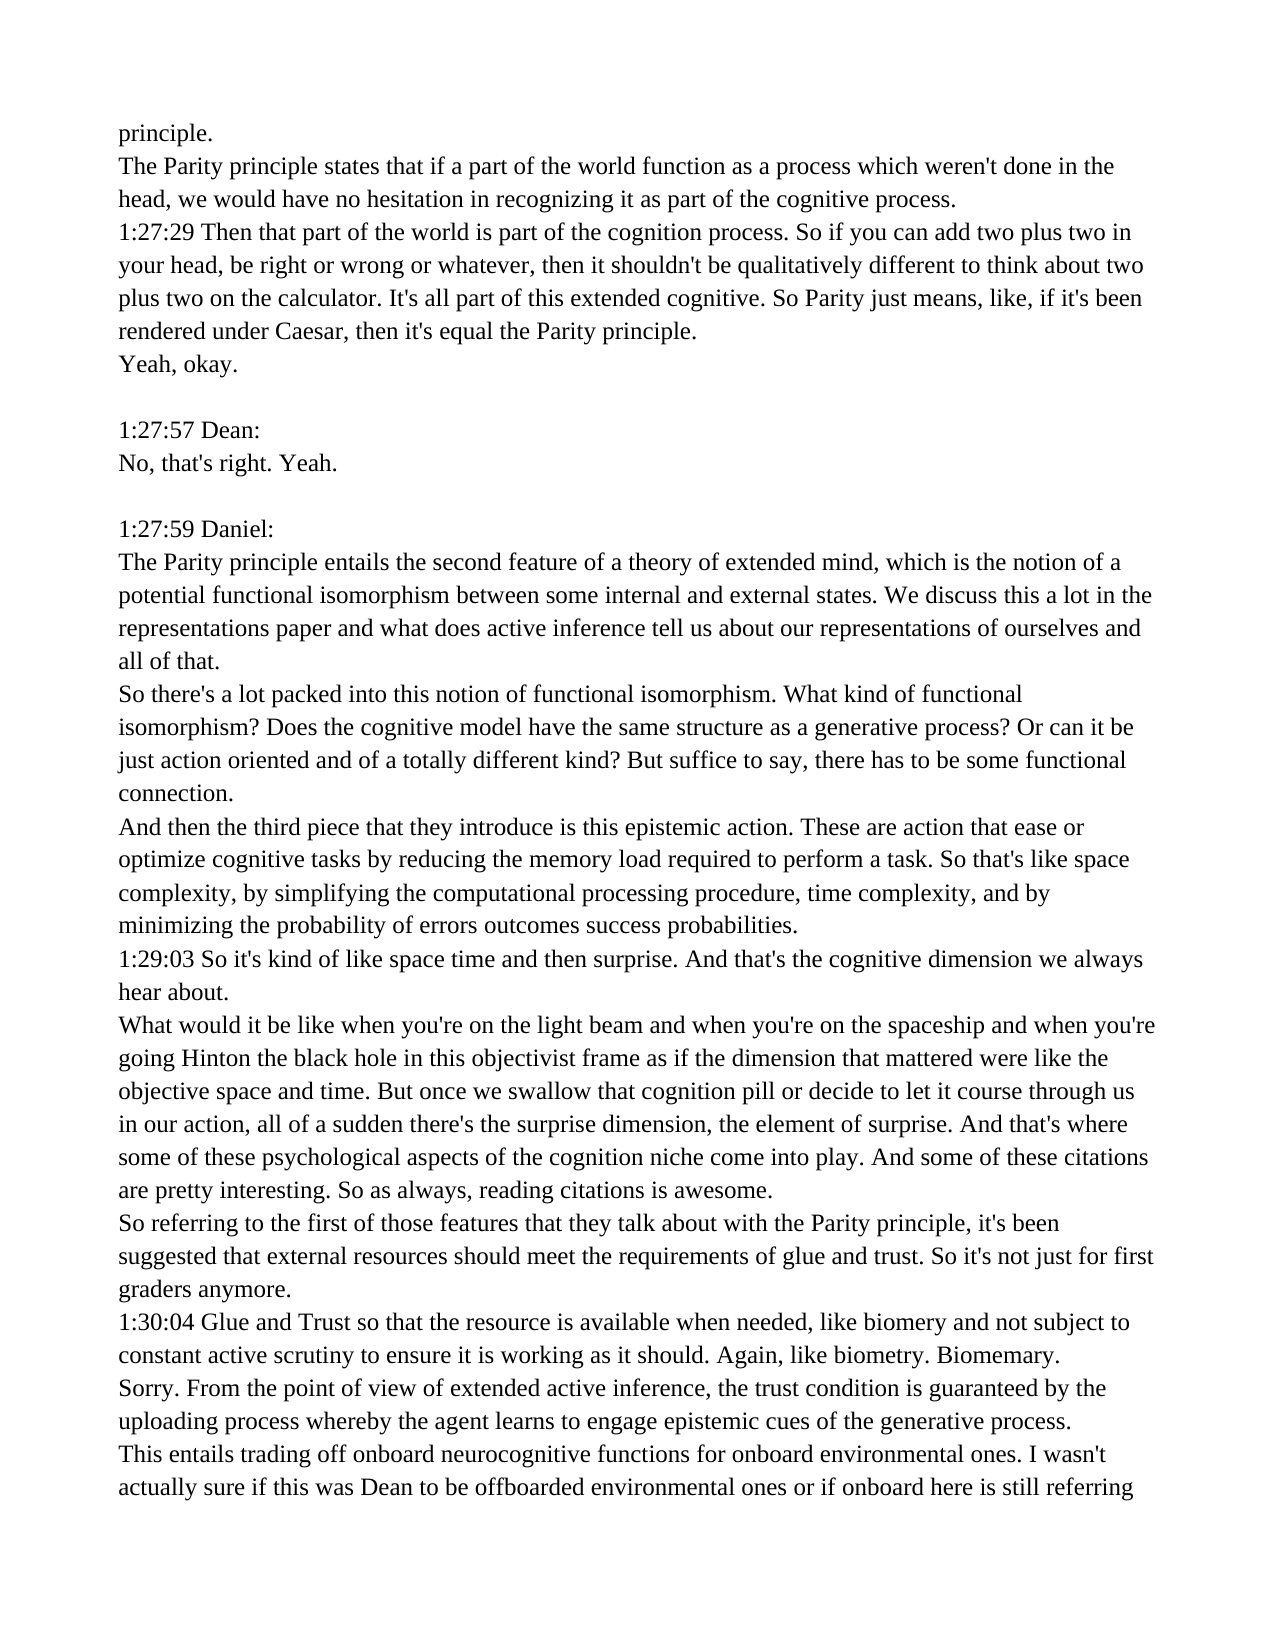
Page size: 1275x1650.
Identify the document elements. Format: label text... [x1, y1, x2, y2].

text 1:30:04 Glue and Trust so that the resource is available when needed, like biomery and not subject to constant active scrutiny to ensure it is working as it should. Again, like biometry. Biomemary. [118, 1307, 1157, 1369]
text This entails trading off onboard neurocognitive functions for onboard environmental ones. I wasn't actually sure if this was Dean to be offboarded environmental ones or if onboard here is still referring [118, 1439, 1157, 1501]
text What would it be like when you're on the light beam and when you're on the spaceship and when you're going Hinton the black hole in this objectivist frame as if the dimension that mattered were like the objective space and time. But once we swallow that cognition pill or decide to let it course through us in our action, all of a sudden there's the surprise dimension, the element of surprise. And that's where some of these psychological aspects of the cognition niche come into play. And some of these citations are pretty interesting. So as always, reading citations is awesome. [118, 1010, 1157, 1203]
text principle. [118, 118, 1157, 147]
text 1:27:57 Dean: [118, 415, 1157, 444]
text The Parity principle states that if a part of the world function as a process which weren't done in the head, we would have no hesitation in recognizing it as part of the cognitive process. [118, 151, 1157, 213]
text 1:27:29 Then that part of the world is part of the cognition process. So if you can add two plus two in your head, be right or wrong or whatever, then it shouldn't be qualitatively different to think about two plus two on the calculator. It's all part of this extended cognitive. So Parity just means, like, if it's been rendered under Caesar, then it's equal the Parity principle. [118, 217, 1157, 345]
text So referring to the first of those features that they talk about with the Parity principle, it's been suggested that external resources should meet the requirements of glue and trust. So it's not just for first graders anymore. [118, 1208, 1157, 1303]
text 1:27:59 Daniel: [118, 514, 1157, 543]
text 1:29:03 So it's kind of like space time and then surprise. And that's the cognitive dimension we always hear about. [118, 944, 1157, 1005]
text No, that's right. Yeah. [118, 448, 1157, 477]
text The Parity principle entails the second feature of a theory of extended mind, which is the notion of a potential functional isomorphism between some internal and external states. We discuss this a lot in the representations paper and what does active inference tell us about our representations of ourselves and all of that. [118, 547, 1157, 675]
text So there's a lot packed into this notion of functional isomorphism. What kind of functional isomorphism? Does the cognitive model have the same structure as a generative process? Or can it be just action oriented and of a totally different kind? But suffice to say, there has to be some functional connection. [118, 679, 1157, 807]
text Yeah, okay. [118, 349, 1157, 378]
text Sorry. From the point of view of extended active inference, the trust condition is guaranteed by the uploading process whereby the agent learns to engage epistemic cues of the generative process. [118, 1373, 1157, 1435]
text And then the third piece that they introduce is this epistemic action. These are action that ease or optimize cognitive tasks by reducing the memory load required to perform a task. So that's like space complexity, by simplifying the computational processing procedure, time complexity, and by minimizing the probability of errors outcomes success probabilities. [118, 812, 1157, 939]
